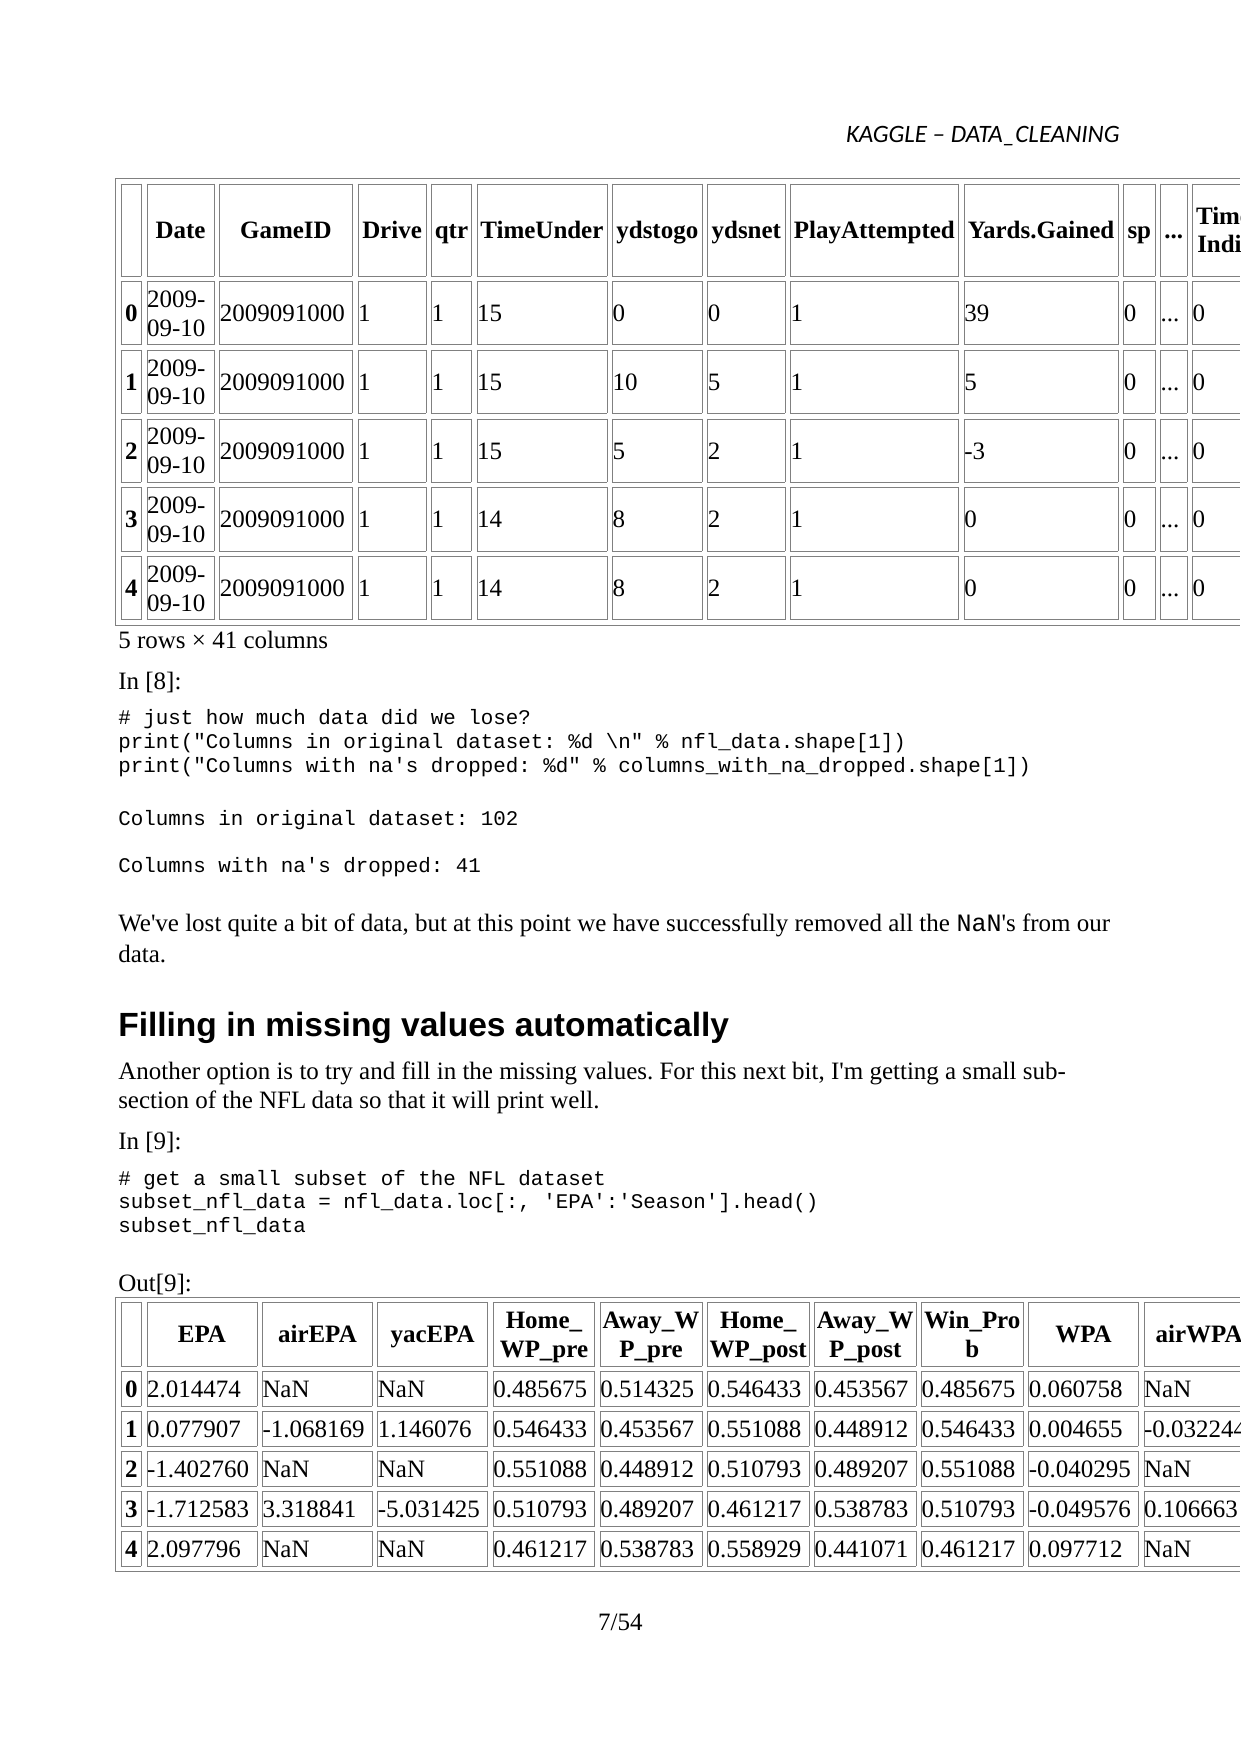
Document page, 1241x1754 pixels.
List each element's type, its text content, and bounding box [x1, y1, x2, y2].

text We've lost quite a bit of data, but at this point we have successfully removed all the NaN's from our data. [118, 908, 1122, 968]
table_cell 1 [429, 551, 474, 619]
table_cell 1 [788, 344, 961, 413]
table_cell -0.040295 [1026, 1446, 1141, 1486]
table_header Away_WP_pre [597, 1298, 704, 1366]
text Out[9]: [118, 1268, 1122, 1297]
table_cell 0.489207 [597, 1486, 704, 1526]
table_cell -1.712583 [144, 1486, 259, 1526]
table_cell -1.068169 [259, 1406, 375, 1446]
table_cell 14 [474, 551, 609, 619]
table_header [118, 179, 144, 276]
table_cell -0.049576 [1026, 1486, 1141, 1526]
table_cell 2009-09-10 [144, 482, 217, 551]
table_cell 8 [610, 551, 705, 619]
table_header Win_Prob [919, 1298, 1026, 1366]
table_cell 1.146076 [375, 1406, 490, 1446]
table_cell 0.514325 [597, 1366, 704, 1406]
table_cell 0.510793 [919, 1486, 1026, 1526]
table_cell 1 [355, 276, 428, 344]
table_header ydsnet [705, 179, 787, 276]
text Columns with na's dropped: 41 [118, 855, 1122, 879]
table_cell 1 [429, 482, 474, 551]
table_cell 0.489207 [811, 1446, 918, 1486]
table_cell 15 [474, 344, 609, 413]
table_header yacEPA [375, 1298, 490, 1366]
table_cell 2.097796 [144, 1526, 259, 1566]
table_cell -1.402760 [144, 1446, 259, 1486]
table_cell 0.551088 [919, 1446, 1026, 1486]
table_header qtr [429, 179, 474, 276]
table_cell 0.077907 [144, 1406, 259, 1446]
table_cell ... [1158, 482, 1189, 551]
table_cell 0 [118, 1366, 144, 1406]
table_cell 0.448912 [597, 1446, 704, 1486]
table_cell 0.551088 [490, 1446, 597, 1486]
table_cell 2009-09-10 [144, 413, 217, 482]
table_cell 1 [118, 1406, 144, 1446]
table_cell 0.485675 [919, 1366, 1026, 1406]
table_cell 1 [788, 413, 961, 482]
table_cell 1 [429, 344, 474, 413]
table_cell -5.031425 [375, 1486, 490, 1526]
table_cell -3 [961, 413, 1121, 482]
table_cell 0.551088 [704, 1406, 811, 1446]
table_cell 8 [610, 482, 705, 551]
table_header Home_WP_post [704, 1298, 811, 1366]
table_cell 0.004655 [1026, 1406, 1141, 1446]
table_header ... [1158, 179, 1189, 276]
table_cell 0.461217 [704, 1486, 811, 1526]
table_cell 14 [474, 482, 609, 551]
table_cell 1 [788, 276, 961, 344]
table_cell 2009091000 [217, 344, 355, 413]
table_header Yards.Gained [961, 179, 1121, 276]
table_cell 1 [355, 482, 428, 551]
table_header airWPA [1141, 1298, 1240, 1366]
table_header [122, 185, 141, 276]
table_cell 0.538783 [597, 1526, 704, 1566]
table_cell 1 [355, 413, 428, 482]
table_header TimeUnder [474, 179, 609, 276]
text In [8]: [118, 666, 1122, 695]
table_header EPA [144, 1298, 259, 1366]
table_cell 0.558929 [704, 1526, 811, 1566]
text # get a small subset of the NFL dataset [118, 1168, 1122, 1191]
table_cell 0.461217 [919, 1526, 1026, 1566]
table_cell 0 [1121, 482, 1157, 551]
table_cell NaN [1141, 1526, 1240, 1566]
table_header Away_WP_post [811, 1298, 918, 1366]
table_cell 5 [610, 413, 705, 482]
table_cell 0.546433 [704, 1366, 811, 1406]
table_cell 0.106663 [1141, 1486, 1240, 1526]
table_header airEPA [259, 1298, 375, 1366]
table_cell 0.060758 [1026, 1366, 1141, 1406]
table_cell 2009-09-10 [144, 344, 217, 413]
table_cell 2009-09-10 [144, 551, 217, 619]
table_header Timeout_Indicator [1193, 185, 1240, 276]
table_cell 2009091000 [217, 276, 355, 344]
table_cell 39 [961, 276, 1121, 344]
text subset_nfl_data = nfl_data.loc[:, 'EPA':'Season'].head() [118, 1191, 1122, 1215]
table_cell ... [1158, 344, 1189, 413]
table_cell 0 [610, 276, 705, 344]
table_cell 0.453567 [811, 1366, 918, 1406]
table_header WPA [1026, 1298, 1141, 1366]
table_cell 5 [961, 344, 1121, 413]
table_cell -0.032244 [1141, 1406, 1240, 1446]
table_cell 0.538783 [811, 1486, 918, 1526]
table_header [118, 1298, 144, 1366]
table_cell 0.546433 [490, 1406, 597, 1446]
text print("Columns in original dataset: %d \n" % nfl_data.shape[1]) [118, 731, 1122, 754]
table_cell 15 [474, 413, 609, 482]
table_header Timeout_Indicator [1190, 179, 1240, 276]
table_cell 5 [705, 344, 787, 413]
table_header Drive [355, 179, 428, 276]
table_cell 1 [788, 482, 961, 551]
table_cell 1 [118, 344, 144, 413]
table_cell 0.097712 [1026, 1526, 1141, 1566]
text Another option is to try and fill in the missing values. For this next bit, I'm getting a small sub-section of the NFL data so that it will print well. [118, 1056, 1122, 1114]
text print("Columns with na's dropped: %d" % columns_with_na_dropped.shape[1]) [118, 754, 1122, 778]
table_header ydstogo [610, 179, 705, 276]
table_cell 0 [1121, 344, 1157, 413]
table_cell 2009091000 [217, 551, 355, 619]
table_cell 0 [1190, 276, 1240, 344]
table_cell 0 [1121, 413, 1157, 482]
text # just how much data did we lose? [118, 707, 1122, 731]
table_cell 15 [474, 276, 609, 344]
table_cell 0 [1190, 413, 1240, 482]
text 5 rows × 41 columns [118, 626, 1122, 653]
table_cell 2 [705, 413, 787, 482]
table_cell 2 [705, 482, 787, 551]
table_cell 2009-09-10 [144, 276, 217, 344]
table_cell 0.510793 [490, 1486, 597, 1526]
table_cell 0 [961, 482, 1121, 551]
table_cell 3 [118, 1486, 144, 1526]
table_cell 0.510793 [704, 1446, 811, 1486]
table_header Home_WP_pre [490, 1298, 597, 1366]
table_cell 1 [429, 276, 474, 344]
table_cell 0 [961, 551, 1121, 619]
table_header PlayAttempted [788, 179, 961, 276]
table_cell 0.485675 [490, 1366, 597, 1406]
table_cell 2009091000 [217, 413, 355, 482]
table_cell 2 [705, 551, 787, 619]
table_cell 0 [1190, 344, 1240, 413]
table_cell 0 [705, 276, 787, 344]
text subset_nfl_data [118, 1215, 1122, 1238]
table_cell 4 [118, 551, 144, 619]
table_cell ... [1158, 276, 1189, 344]
table_cell 0 [1121, 276, 1157, 344]
table_header GameID [217, 179, 355, 276]
table_cell NaN [375, 1366, 490, 1406]
table_cell 4 [118, 1526, 144, 1566]
text In [9]: [118, 1126, 1122, 1155]
table_cell NaN [259, 1526, 375, 1566]
table_header sp [1121, 179, 1157, 276]
table_cell 3.318841 [259, 1486, 375, 1526]
table_cell NaN [375, 1446, 490, 1486]
table_cell 2 [118, 1446, 144, 1486]
table_cell NaN [1141, 1366, 1240, 1406]
table_cell 0 [1121, 551, 1157, 619]
table_header Date [144, 179, 217, 276]
table_cell 0.461217 [490, 1526, 597, 1566]
table_cell NaN [259, 1366, 375, 1406]
table_cell NaN [1141, 1446, 1240, 1486]
table_cell 0.546433 [919, 1406, 1026, 1446]
table_cell 1 [355, 551, 428, 619]
table_cell 2009091000 [217, 482, 355, 551]
table_cell 0 [1190, 551, 1240, 619]
text Columns in original dataset: 102 [118, 808, 1122, 831]
table_cell 1 [788, 551, 961, 619]
subtitle Filling in missing values automatically [118, 1005, 1122, 1044]
table_cell 10 [610, 344, 705, 413]
table_cell 0 [118, 276, 144, 344]
table_cell 3 [118, 482, 144, 551]
table_cell 0.448912 [811, 1406, 918, 1446]
table_cell NaN [375, 1526, 490, 1566]
table_cell 0.453567 [597, 1406, 704, 1446]
table_cell NaN [259, 1446, 375, 1486]
table_cell 2.014474 [144, 1366, 259, 1406]
table_cell 1 [429, 413, 474, 482]
table_cell 0 [1190, 482, 1240, 551]
table_cell ... [1158, 551, 1189, 619]
table_cell 2 [118, 413, 144, 482]
table_cell 1 [355, 344, 428, 413]
table_cell ... [1158, 413, 1189, 482]
table_header [122, 1303, 141, 1366]
table_cell 0.441071 [811, 1526, 918, 1566]
